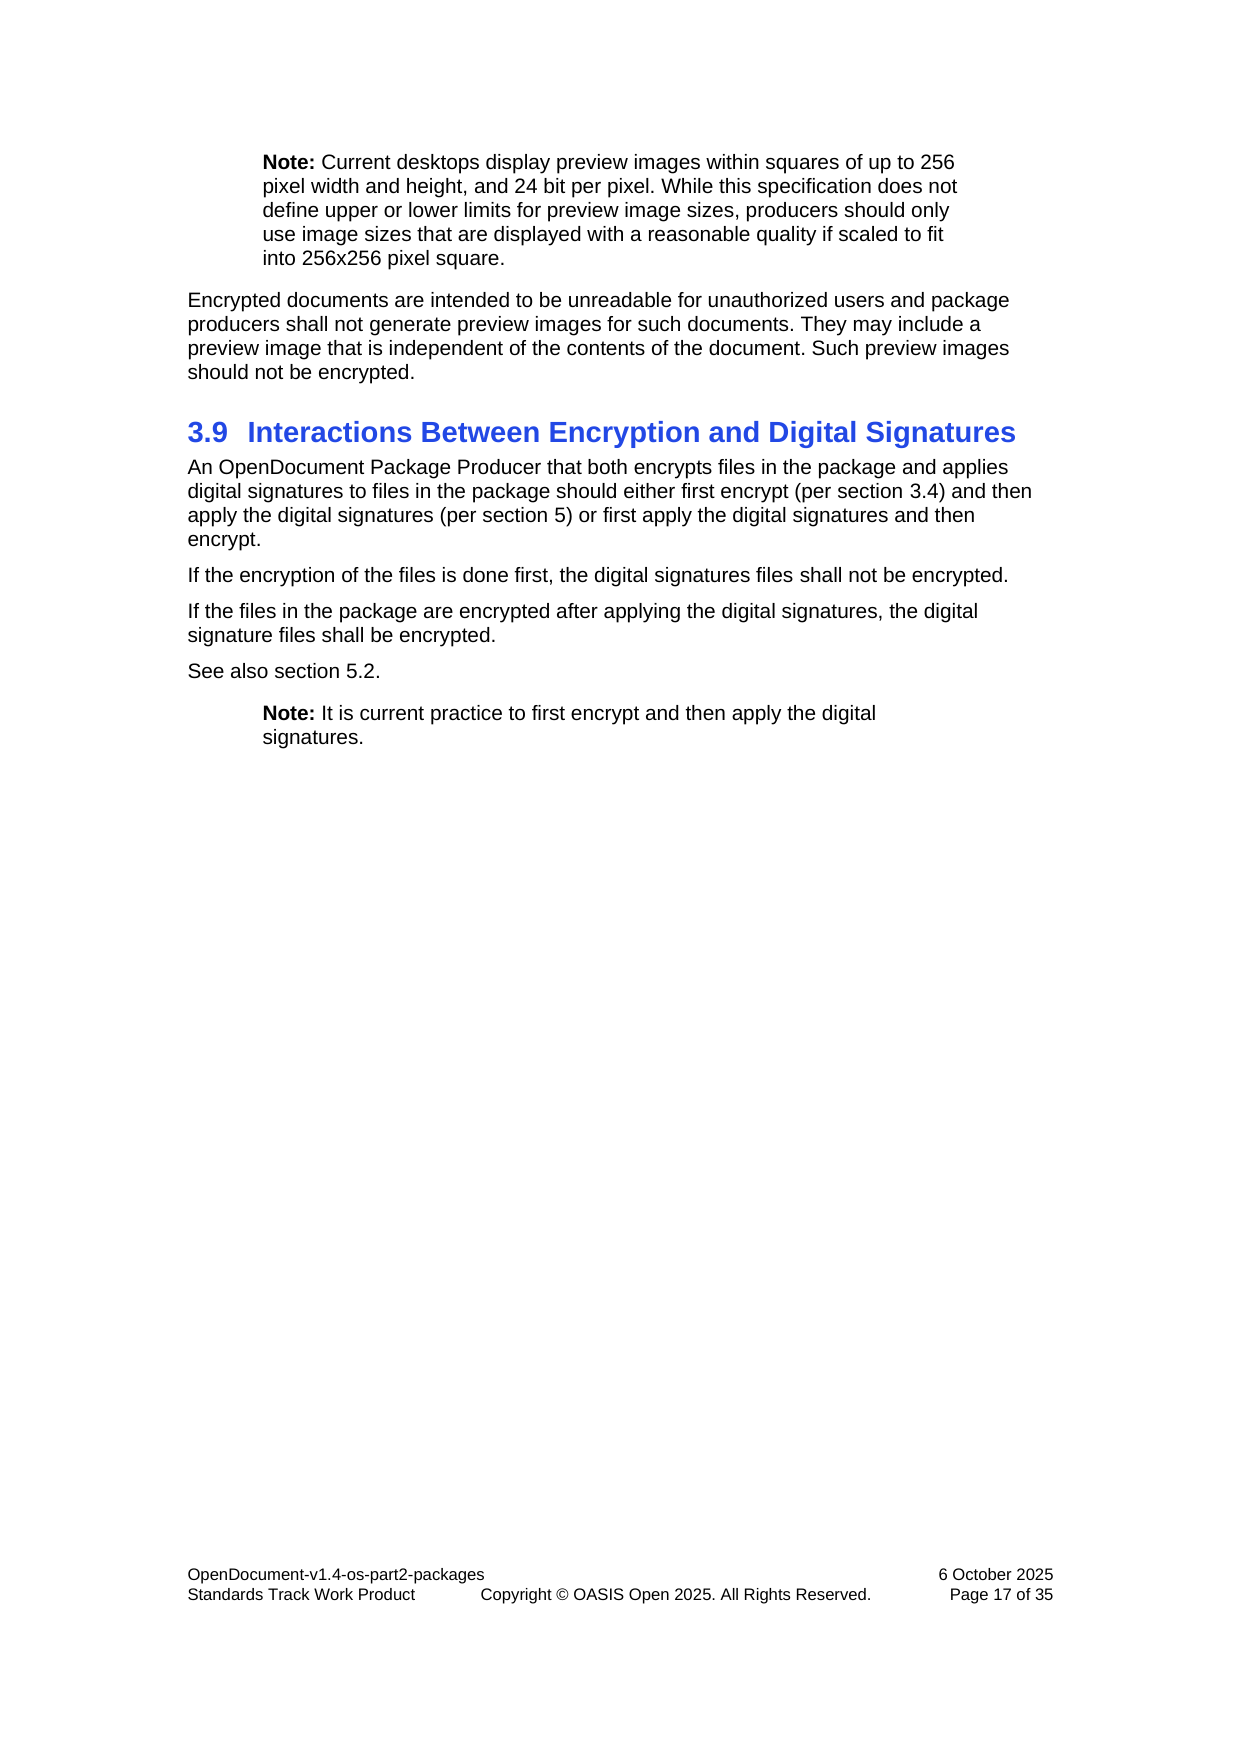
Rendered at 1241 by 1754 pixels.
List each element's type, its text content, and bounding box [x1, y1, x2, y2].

text Note: Current desktops display preview images within squares of up to 256 pixel width and height, and 24 bit per pixel. While this specification does not define upper or lower limits for preview image sizes, producers should only use image sizes that are displayed with a reasonable quality if scaled to fit into 256x256 pixel square. [262, 150, 978, 270]
text Encrypted documents are intended to be unreadable for unauthorized users and package producers shall not generate preview images for such documents. They may include a preview image that is independent of the contents of the document. Such preview images should not be encrypted. [187, 288, 1053, 384]
subtitle Interactions Between Encryption and Digital Signatures [187, 415, 1053, 449]
text Note: It is current practice to first encrypt and then apply the digital signatures. [262, 701, 978, 749]
text See also section 5.2. [187, 659, 1053, 683]
text An OpenDocument Package Producer that both encrypts files in the package and applies digital signatures to files in the package should either first encrypt (per section 3.4) and then apply the digital signatures (per section 5) or first apply the digital signatures and then encrypt. [187, 455, 1053, 551]
text If the encryption of the files is done first, the digital signatures files shall not be encrypted. [187, 563, 1053, 587]
text If the files in the package are encrypted after applying the digital signatures, the digital signature files shall be encrypted. [187, 599, 1053, 647]
